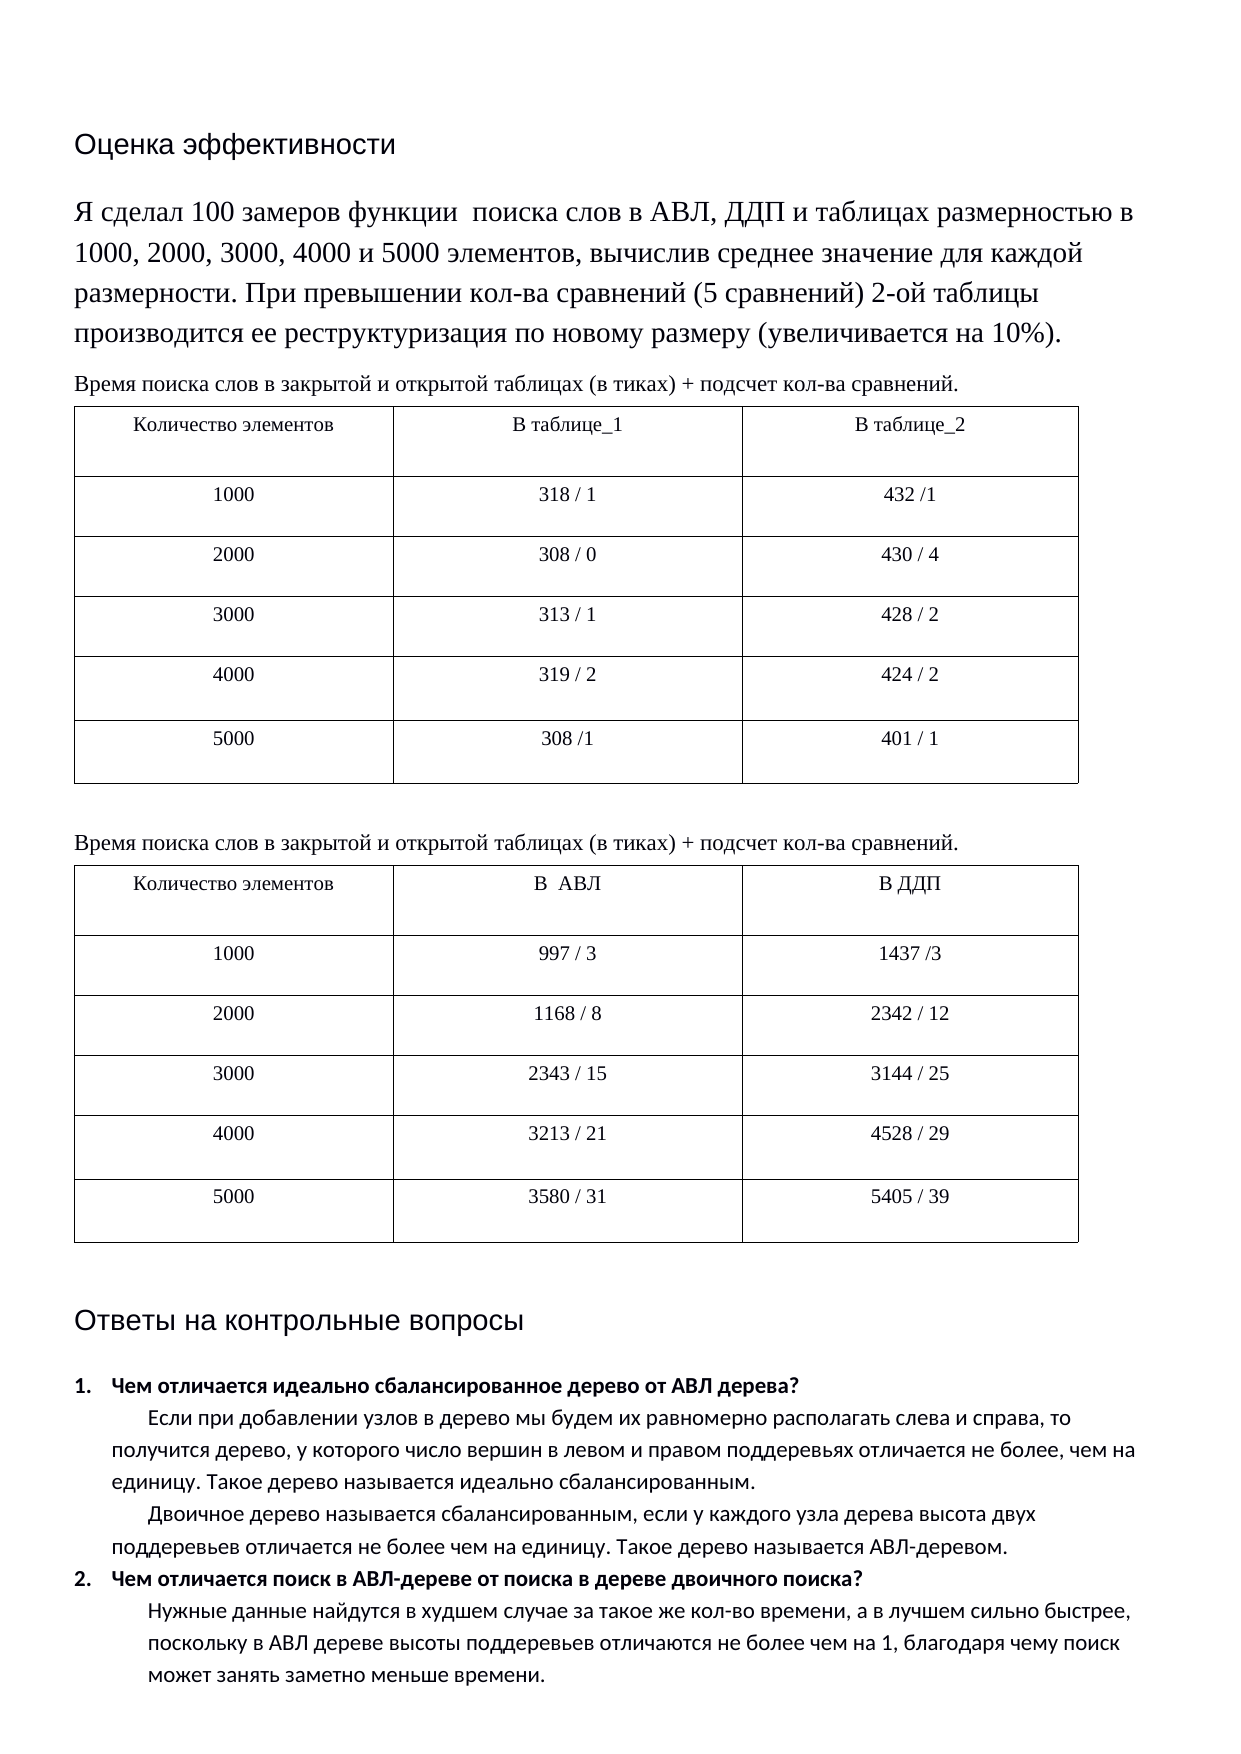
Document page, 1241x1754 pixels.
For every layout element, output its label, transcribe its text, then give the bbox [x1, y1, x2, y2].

table_cell 318 / 1 [394, 477, 742, 536]
table_cell 432 /1 [743, 477, 1078, 536]
table_cell 3000 [75, 1056, 393, 1115]
table_header Количество элементов [75, 866, 393, 935]
list Нужные данные найдутся в худшем случае за такое же кол-во времени, а в лучшем сильно быстрее, поскольку в АВЛ дереве высоты поддеревьев отличаются не более чем на 1, благодаря чему поиск может занять заметно меньше времени. [148, 1596, 1167, 1688]
table_cell 308 /1 [394, 721, 742, 783]
table_cell 308 / 0 [394, 537, 742, 596]
table_header В таблице_1 [394, 407, 742, 476]
table_header В АВЛ [394, 866, 742, 935]
list Если при добавлении узлов в дерево мы будем их равномерно располагать слева и справа, то получится дерево, у которого число вершин в левом и правом поддеревьях отличается не более, чем на единицу. Такое дерево называется идеально сбалансированным. [111, 1403, 1167, 1495]
table_cell 2343 / 15 [394, 1056, 742, 1115]
table_cell 428 / 2 [743, 597, 1078, 656]
table_cell 4000 [75, 657, 393, 719]
table_cell 430 / 4 [743, 537, 1078, 596]
table_header В ДДП [743, 866, 1078, 935]
text Время поиска слов в закрытой и открытой таблицах (в тиках) + подсчет кол-ва сравнений. [74, 829, 1167, 855]
table_cell 2000 [75, 537, 393, 596]
table_cell 4000 [75, 1116, 393, 1178]
table_cell 1000 [75, 477, 393, 536]
text Время поиска слов в закрытой и открытой таблицах (в тиках) + подсчет кол-ва сравнений. [74, 370, 1167, 396]
table_cell 3000 [75, 597, 393, 656]
list Чем отличается поиск в АВЛ-дереве от поиска в дереве двоичного поиска? [74, 1564, 1167, 1592]
list Двоичное дерево называется сбалансированным, если у каждого узла дерева высота двух поддеревьев отличается не более чем на единицу. Такое дерево называется АВЛ-деревом. [111, 1499, 1167, 1560]
table_cell 3144 / 25 [743, 1056, 1078, 1115]
table_cell 5405 / 39 [743, 1180, 1078, 1242]
table_cell 5000 [75, 1180, 393, 1242]
table_cell 319 / 2 [394, 657, 742, 719]
list Чем отличается идеально сбалансированное дерево от АВЛ дерева? [74, 1371, 1167, 1399]
subtitle Оценка эффективности [74, 127, 1167, 160]
table_cell 3213 / 21 [394, 1116, 742, 1178]
table_cell 2342 / 12 [743, 996, 1078, 1055]
table_header В таблице_2 [743, 407, 1078, 476]
table_cell 401 / 1 [743, 721, 1078, 783]
table_cell 3580 / 31 [394, 1180, 742, 1242]
table_cell 424 / 2 [743, 657, 1078, 719]
text Я сделал 100 замеров функции поиска слов в АВЛ, ДДП и таблицах размерностью в 1000, 2000, 3000, 4000 и 5000 элементов, вычислив среднее значение для каждой размерности. При превышении кол-ва сравнений (5 сравнений) 2-ой таблицы производится ее реструктуризация по новому размеру (увеличивается на 10%). [74, 194, 1167, 349]
subtitle Ответы на контрольные вопросы [74, 1303, 1167, 1337]
table_cell 4528 / 29 [743, 1116, 1078, 1178]
table_cell 1000 [75, 936, 393, 995]
table_cell 5000 [75, 721, 393, 783]
table_cell 1437 /3 [743, 936, 1078, 995]
table_cell 1168 / 8 [394, 996, 742, 1055]
table_cell 997 / 3 [394, 936, 742, 995]
table_cell 313 / 1 [394, 597, 742, 656]
table_cell 2000 [75, 996, 393, 1055]
table_header Количество элементов [75, 407, 393, 476]
